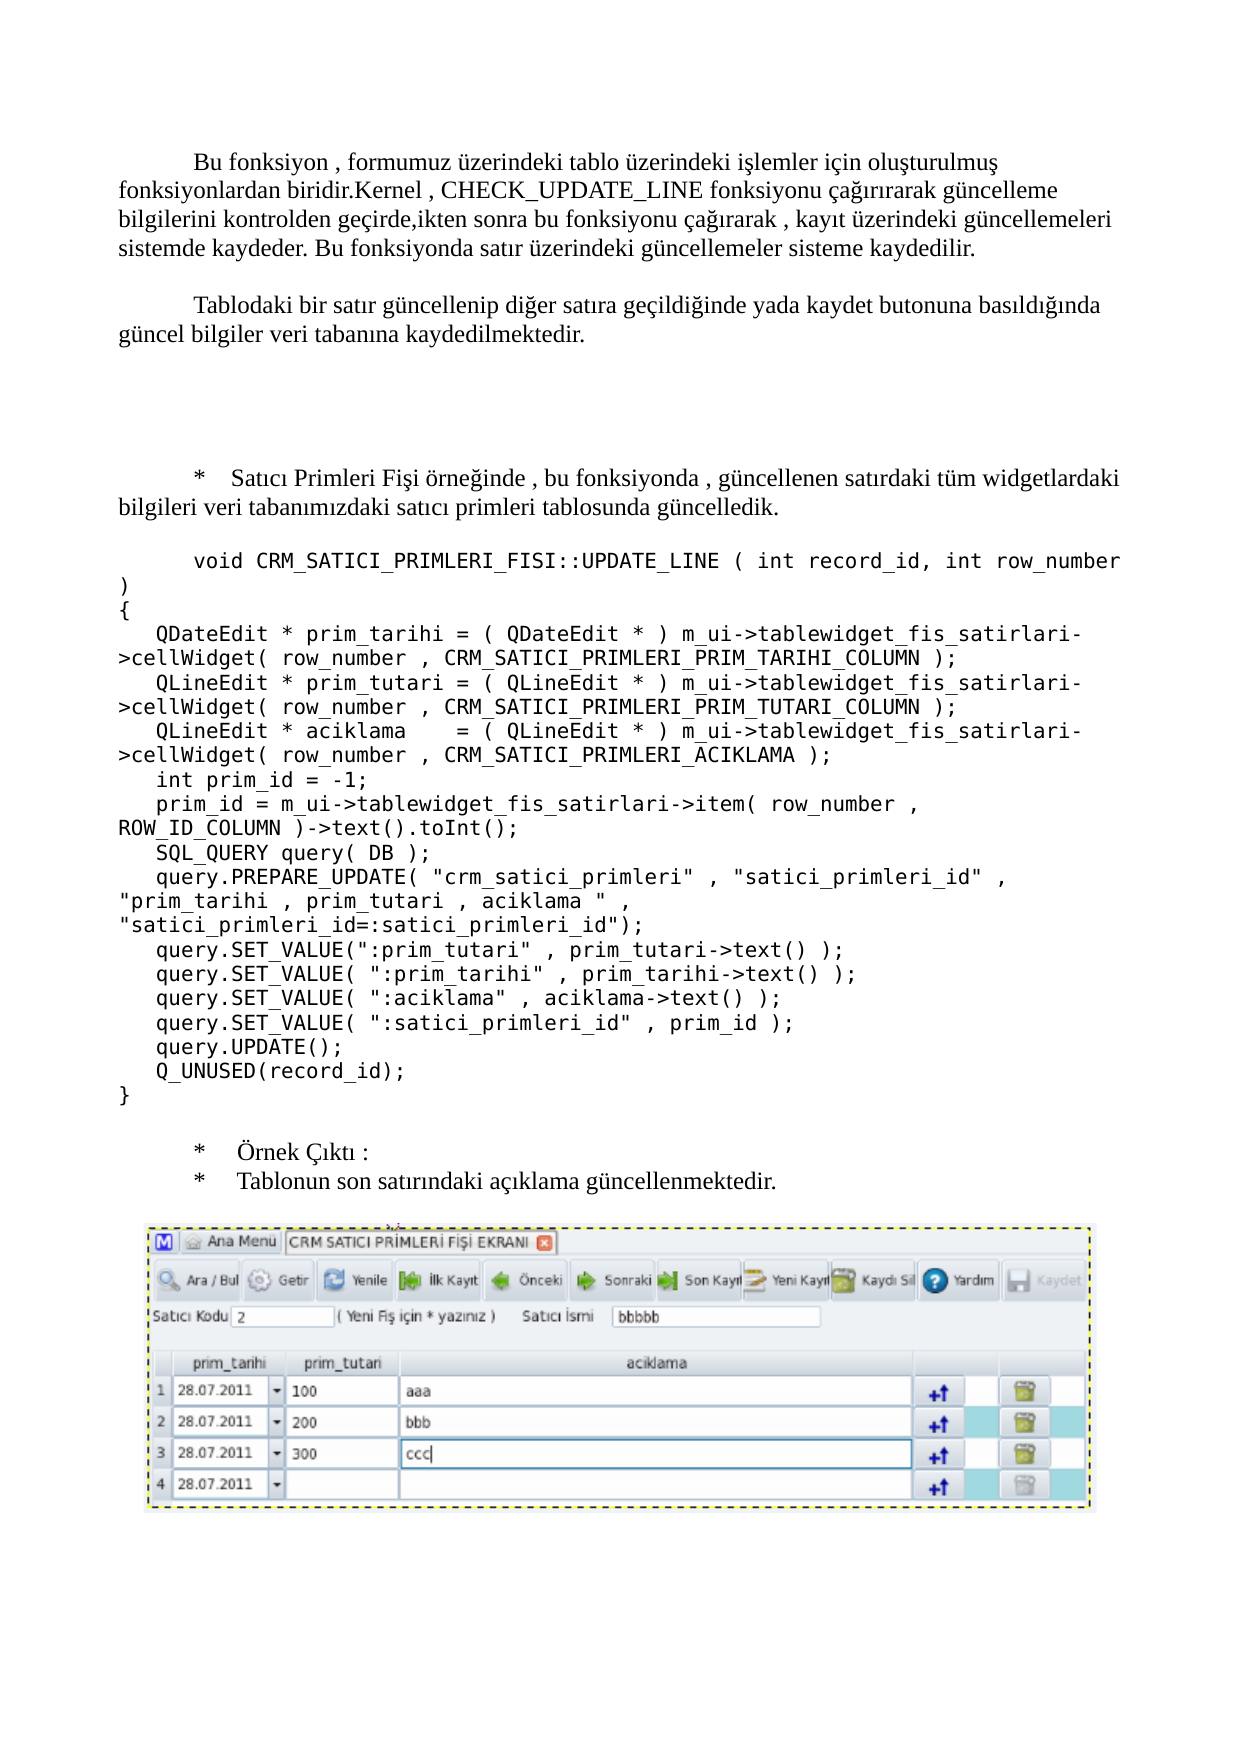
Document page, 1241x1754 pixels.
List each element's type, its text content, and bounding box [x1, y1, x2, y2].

text query.SET_VALUE( ":aciklama" , aciklama->text() ); [118, 986, 1122, 1011]
text query.SET_VALUE(":prim_tutari" , prim_tutari->text() ); [118, 938, 1122, 962]
text { [118, 598, 1122, 622]
text query.UPDATE(); [118, 1035, 1122, 1059]
text QLineEdit * aciklama = ( QLineEdit * ) m_ui->tablewidget_fis_satirlari->cellWidget( row_number , CRM_SATICI_PRIMLERI_ACIKLAMA ); [118, 719, 1122, 768]
text * Tablonun son satırındaki açıklama güncellenmektedir. [118, 1166, 1122, 1194]
text QLineEdit * prim_tutari = ( QLineEdit * ) m_ui->tablewidget_fis_satirlari->cellWidget( row_number , CRM_SATICI_PRIMLERI_PRIM_TUTARI_COLUMN ); [118, 671, 1122, 719]
text Q_UNUSED(record_id); [118, 1059, 1122, 1083]
text } [118, 1083, 1122, 1108]
text * Satıcı Primleri Fişi örneğinde , bu fonksiyonda , güncellenen satırdaki tüm widgetlardaki bilgileri veri tabanımızdaki satıcı primleri tablosunda güncelledik. [118, 463, 1122, 521]
text SQL_QUERY query( DB ); [118, 841, 1122, 865]
text * Örnek Çıktı : [118, 1137, 1122, 1166]
text query.PREPARE_UPDATE( "crm_satici_primleri" , "satici_primleri_id" , "prim_tarihi , prim_tutari , aciklama " , "satici_primleri_id=:satici_primleri_id"); [118, 865, 1122, 938]
text Tablodaki bir satır güncellenip diğer satıra geçildiğinde yada kaydet butonuna basıldığında güncel bilgiler veri tabanına kaydedilmektedir. [118, 291, 1122, 348]
text prim_id = m_ui->tablewidget_fis_satirlari->item( row_number , ROW_ID_COLUMN )->text().toInt(); [118, 792, 1122, 841]
text Bu fonksiyon , formumuz üzerindeki tablo üzerindeki işlemler için oluşturulmuş fonksiyonlardan biridir.Kernel , CHECK_UPDATE_LINE fonksiyonu çağırırarak güncelleme bilgilerini kontrolden geçirde,ikten sonra bu fonksiyonu çağırarak , kayıt üzerindeki güncellemeleri sistemde kaydeder. Bu fonksiyonda satır üzerindeki güncellemeler sisteme kaydedilir. [118, 147, 1122, 262]
text query.SET_VALUE( ":satici_primleri_id" , prim_id ); [118, 1011, 1122, 1035]
text query.SET_VALUE( ":prim_tarihi" , prim_tarihi->text() ); [118, 962, 1122, 986]
text int prim_id = -1; [118, 768, 1122, 792]
picture [143, 1223, 1097, 1513]
text QDateEdit * prim_tarihi = ( QDateEdit * ) m_ui->tablewidget_fis_satirlari->cellWidget( row_number , CRM_SATICI_PRIMLERI_PRIM_TARIHI_COLUMN ); [118, 622, 1122, 671]
text void CRM_SATICI_PRIMLERI_FISI::UPDATE_LINE ( int record_id, int row_number ) [118, 549, 1122, 598]
